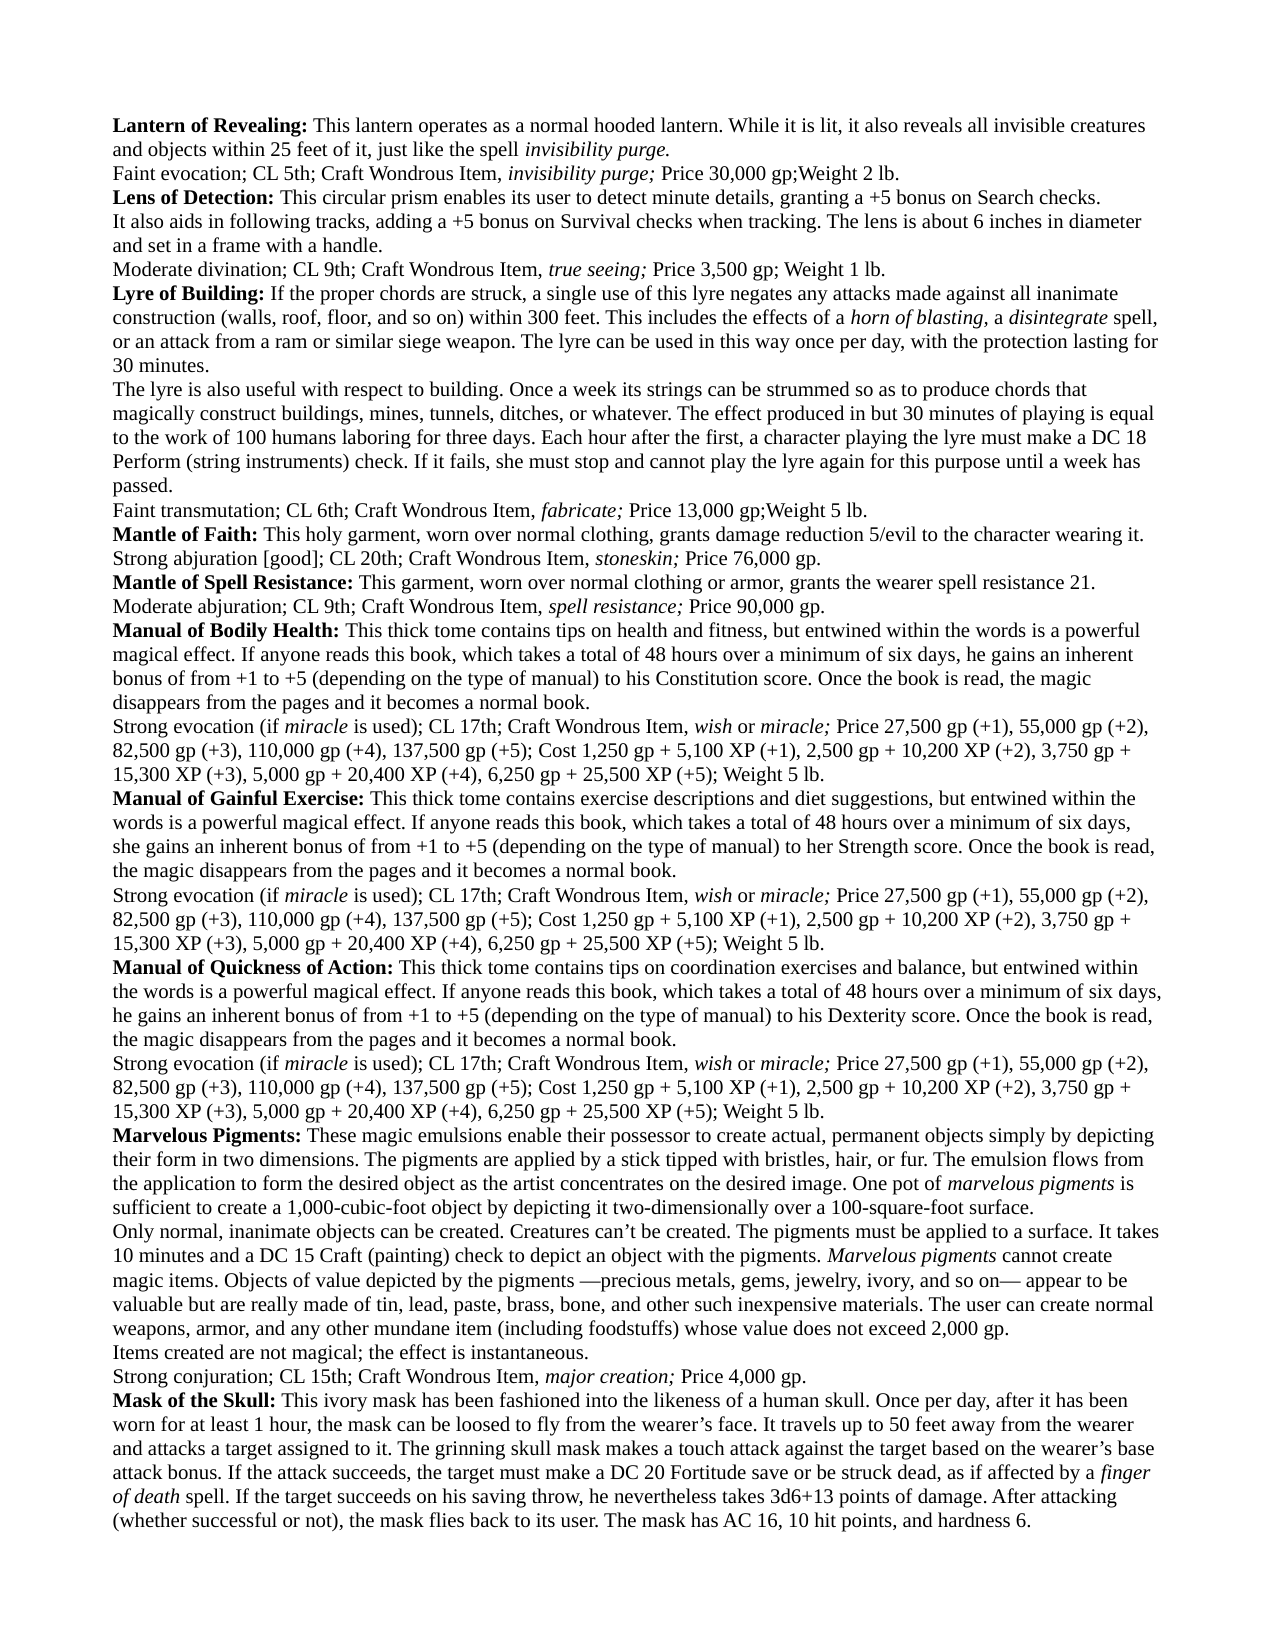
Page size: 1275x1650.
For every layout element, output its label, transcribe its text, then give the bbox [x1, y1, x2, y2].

text Moderate abjuration; CL 9th; Craft Wondrous Item, spell resistance; Price 90,000 gp. [112, 594, 1162, 618]
text Manual of Quickness of Action: This thick tome contains tips on coordination exercises and balance, but entwined within the words is a powerful magical effect. If anyone reads this book, which takes a total of 48 hours over a minimum of six days, he gains an inherent bonus of from +1 to +5 (depending on the type of manual) to his Dexterity score. Once the book is read, the magic disappears from the pages and it becomes a normal book. [112, 955, 1162, 1051]
text Strong conjuration; CL 15th; Craft Wondrous Item, major creation; Price 4,000 gp. [112, 1364, 1162, 1388]
text Manual of Bodily Health: This thick tome contains tips on health and fitness, but entwined within the words is a powerful magical effect. If anyone reads this book, which takes a total of 48 hours over a minimum of six days, he gains an inherent bonus of from +1 to +5 (depending on the type of manual) to his Constitution score. Once the book is read, the magic disappears from the pages and it becomes a normal book. [112, 618, 1162, 714]
text Lantern of Revealing: This lantern operates as a normal hooded lantern. While it is lit, it also reveals all invisible creatures and objects within 25 feet of it, just like the spell invisibility purge. [112, 112, 1162, 161]
text The lyre is also useful with respect to building. Once a week its strings can be strummed so as to produce chords that magically construct buildings, mines, tunnels, ditches, or whatever. The effect produced in but 30 minutes of playing is equal to the work of 100 humans laboring for three days. Each hour after the first, a character playing the lyre must make a DC 18 Perform (string instruments) check. If it fails, she must stop and cannot play the lyre again for this purpose until a week has passed. [112, 377, 1162, 497]
text Strong evocation (if miracle is used); CL 17th; Craft Wondrous Item, wish or miracle; Price 27,500 gp (+1), 55,000 gp (+2), 82,500 gp (+3), 110,000 gp (+4), 137,500 gp (+5); Cost 1,250 gp + 5,100 XP (+1), 2,500 gp + 10,200 XP (+2), 3,750 gp + 15,300 XP (+3), 5,000 gp + 20,400 XP (+4), 6,250 gp + 25,500 XP (+5); Weight 5 lb. [112, 882, 1162, 955]
text Faint evocation; CL 5th; Craft Wondrous Item, invisibility purge; Price 30,000 gp;Weight 2 lb. [112, 161, 1162, 185]
text Faint transmutation; CL 6th; Craft Wondrous Item, fabricate; Price 13,000 gp;Weight 5 lb. [112, 497, 1162, 522]
text Moderate divination; CL 9th; Craft Wondrous Item, true seeing; Price 3,500 gp; Weight 1 lb. [112, 257, 1162, 281]
text Lyre of Building: If the proper chords are struck, a single use of this lyre negates any attacks made against all inanimate construction (walls, roof, floor, and so on) within 300 feet. This includes the effects of a horn of blasting, a disintegrate spell, or an attack from a ram or similar siege weapon. The lyre can be used in this way once per day, with the protection lasting for 30 minutes. [112, 281, 1162, 377]
text Mask of the Skull: This ivory mask has been fashioned into the likeness of a human skull. Once per day, after it has been worn for at least 1 hour, the mask can be loosed to fly from the wearer’s face. It travels up to 50 feet away from the wearer and attacks a target assigned to it. The grinning skull mask makes a touch attack against the target based on the wearer’s base attack bonus. If the attack succeeds, the target must make a DC 20 Fortitude save or be struck dead, as if affected by a finger of death spell. If the target succeeds on his saving throw, he nevertheless takes 3d6+13 points of damage. After attacking (whether successful or not), the mask flies back to its user. The mask has AC 16, 10 hit points, and hardness 6. [112, 1388, 1162, 1532]
text Mantle of Faith: This holy garment, worn over normal clothing, grants damage reduction 5/evil to the character wearing it. [112, 522, 1162, 546]
text Mantle of Spell Resistance: This garment, worn over normal clothing or armor, grants the wearer spell resistance 21. [112, 570, 1162, 594]
text Manual of Gainful Exercise: This thick tome contains exercise descriptions and diet suggestions, but entwined within the words is a powerful magical effect. If anyone reads this book, which takes a total of 48 hours over a minimum of six days, she gains an inherent bonus of from +1 to +5 (depending on the type of manual) to her Strength score. Once the book is read, the magic disappears from the pages and it becomes a normal book. [112, 786, 1162, 882]
text Marvelous Pigments: These magic emulsions enable their possessor to create actual, permanent objects simply by depicting their form in two dimensions. The pigments are applied by a stick tipped with bristles, hair, or fur. The emulsion flows from the application to form the desired object as the artist concentrates on the desired image. One pot of marvelous pigments is sufficient to create a 1,000-cubic-foot object by depicting it two-dimensionally over a 100-square-foot surface. [112, 1123, 1162, 1219]
text Items created are not magical; the effect is instantaneous. [112, 1340, 1162, 1364]
text It also aids in following tracks, adding a +5 bonus on Survival checks when tracking. The lens is about 6 inches in diameter and set in a frame with a handle. [112, 209, 1162, 257]
text Lens of Detection: This circular prism enables its user to detect minute details, granting a +5 bonus on Search checks. [112, 185, 1162, 209]
text Strong abjuration [good]; CL 20th; Craft Wondrous Item, stoneskin; Price 76,000 gp. [112, 546, 1162, 570]
text Strong evocation (if miracle is used); CL 17th; Craft Wondrous Item, wish or miracle; Price 27,500 gp (+1), 55,000 gp (+2), 82,500 gp (+3), 110,000 gp (+4), 137,500 gp (+5); Cost 1,250 gp + 5,100 XP (+1), 2,500 gp + 10,200 XP (+2), 3,750 gp + 15,300 XP (+3), 5,000 gp + 20,400 XP (+4), 6,250 gp + 25,500 XP (+5); Weight 5 lb. [112, 1051, 1162, 1123]
text Only normal, inanimate objects can be created. Creatures can’t be created. The pigments must be applied to a surface. It takes 10 minutes and a DC 15 Craft (painting) check to depict an object with the pigments. Marvelous pigments cannot create magic items. Objects of value depicted by the pigments —precious metals, gems, jewelry, ivory, and so on— appear to be valuable but are really made of tin, lead, paste, brass, bone, and other such inexpensive materials. The user can create normal weapons, armor, and any other mundane item (including foodstuffs) whose value does not exceed 2,000 gp. [112, 1219, 1162, 1340]
text Strong evocation (if miracle is used); CL 17th; Craft Wondrous Item, wish or miracle; Price 27,500 gp (+1), 55,000 gp (+2), 82,500 gp (+3), 110,000 gp (+4), 137,500 gp (+5); Cost 1,250 gp + 5,100 XP (+1), 2,500 gp + 10,200 XP (+2), 3,750 gp + 15,300 XP (+3), 5,000 gp + 20,400 XP (+4), 6,250 gp + 25,500 XP (+5); Weight 5 lb. [112, 714, 1162, 786]
